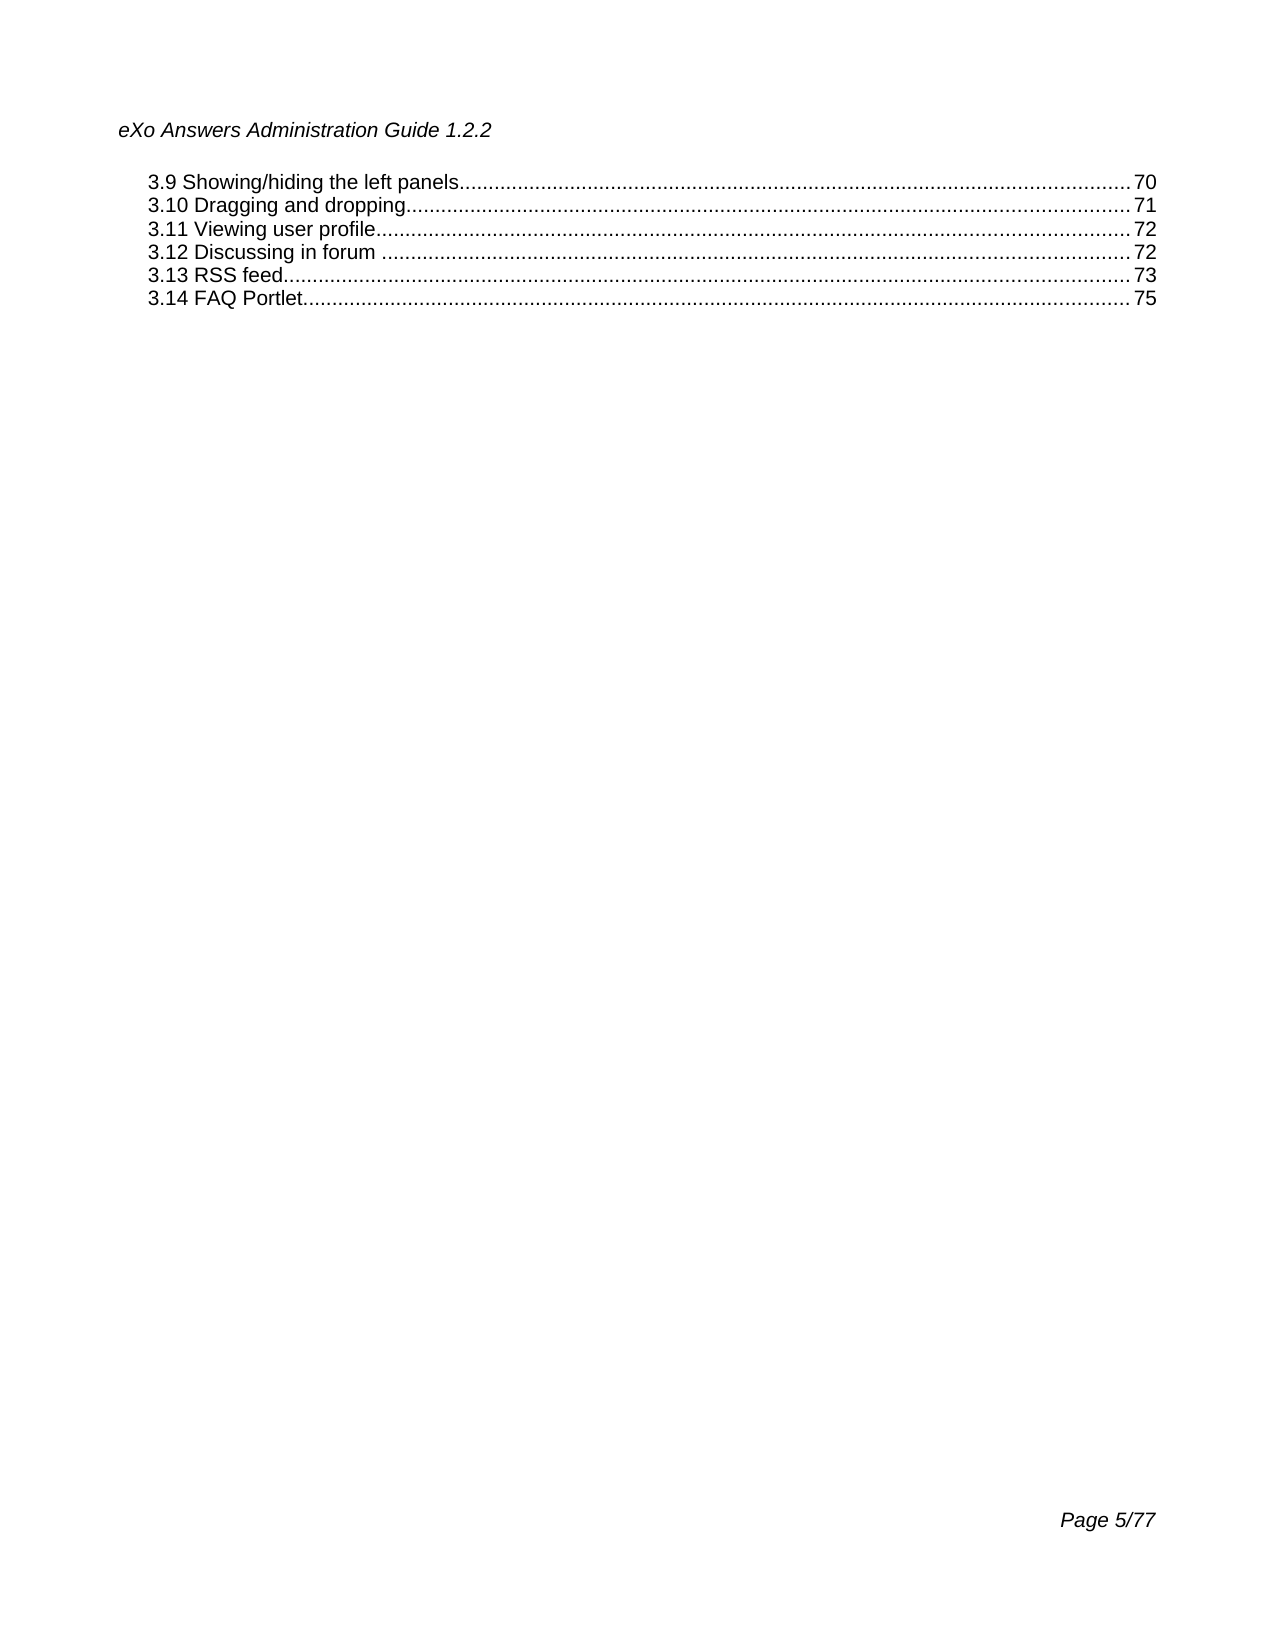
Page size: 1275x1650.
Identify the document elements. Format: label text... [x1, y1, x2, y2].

text 3.12 Discussing in forum 72 [148, 241, 1157, 264]
text 3.9 Showing/hiding the left panels 70 [148, 171, 1157, 194]
text 3.14 FAQ Portlet 75 [148, 287, 1157, 310]
text 3.10 Dragging and dropping 71 [148, 194, 1157, 217]
text 3.13 RSS feed 73 [148, 264, 1157, 287]
text 3.11 Viewing user profile 72 [148, 217, 1157, 241]
